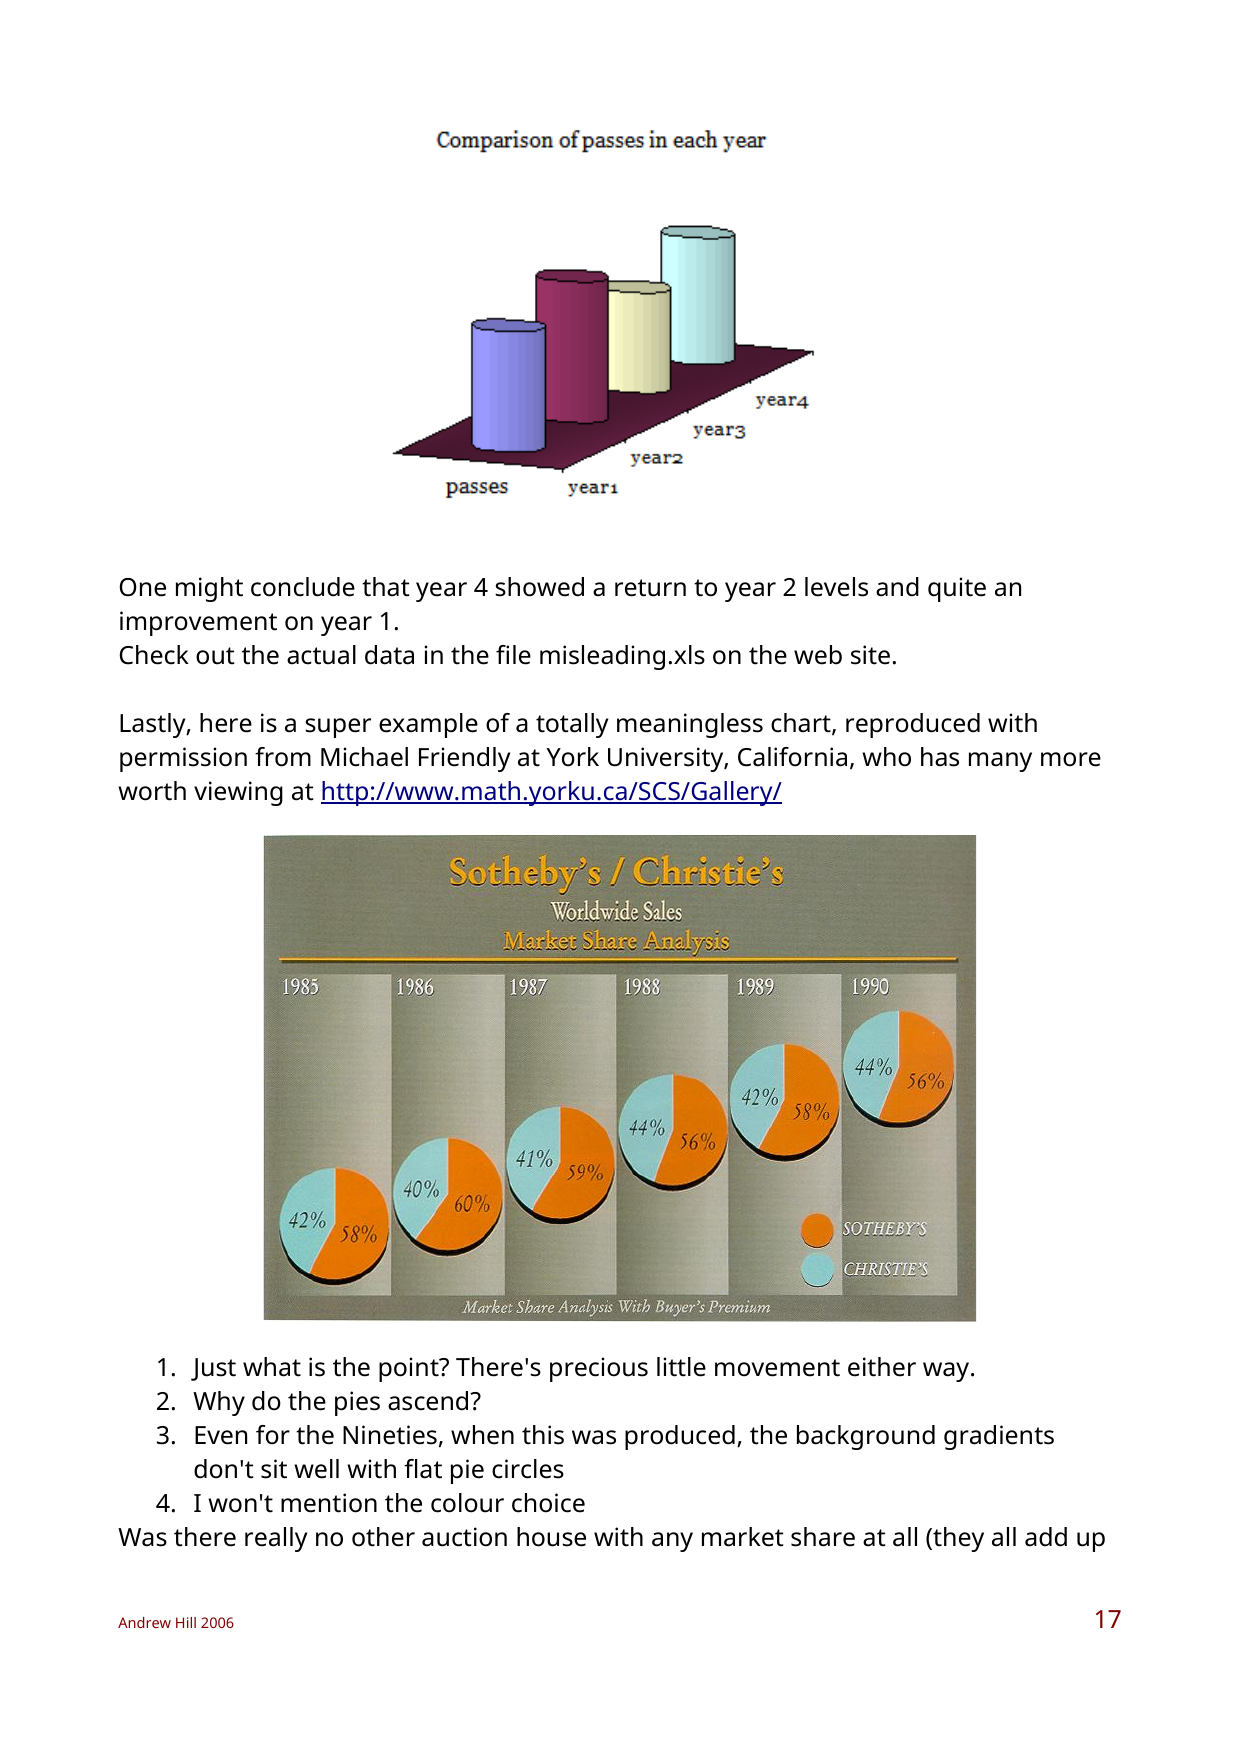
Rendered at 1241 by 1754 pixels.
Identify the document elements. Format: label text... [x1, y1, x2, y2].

list Just what is the point? There's precious little movement either way. [156, 1350, 1122, 1384]
text Check out the actual data in the file misleading.xls on the web site. [118, 637, 1122, 671]
text Was there really no other auction house with any market share at all (they all add up [118, 1520, 1122, 1554]
list Why do the pies ascend? [156, 1384, 1122, 1418]
list Even for the Nineties, when this was produced, the background gradients don't sit well with flat pie circles [156, 1418, 1122, 1486]
text One might conclude that year 4 showed a return to year 2 levels and quite an improvement on year 1. [118, 569, 1122, 637]
picture [257, 118, 983, 542]
text Lastly, here is a super example of a totally meaningless chart, reproduced with permission from Michael Friendly at York University, California, who has many more worth viewing at http://www.math.yorku.ca/SCS/Gallery/ [118, 706, 1122, 808]
picture [263, 835, 977, 1322]
list I won't mention the colour choice [156, 1486, 1122, 1520]
